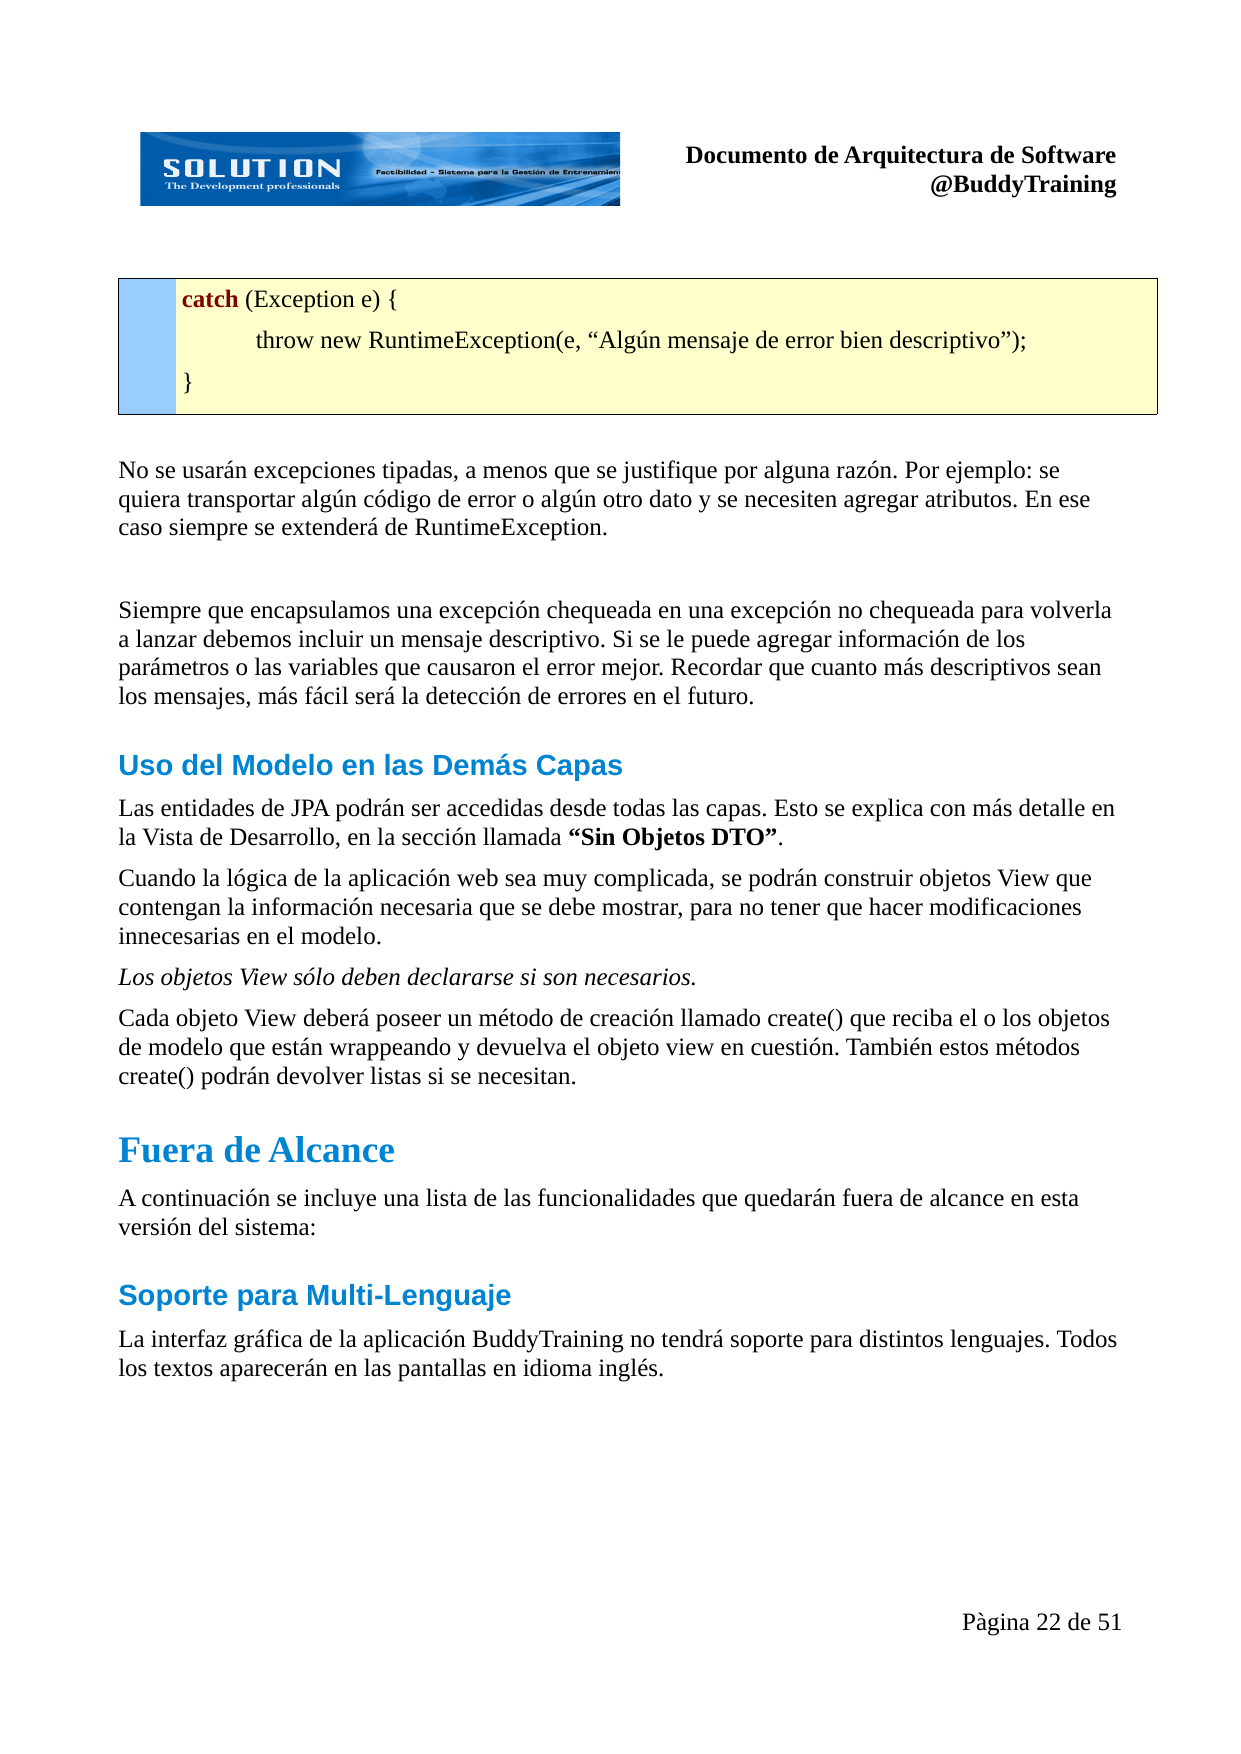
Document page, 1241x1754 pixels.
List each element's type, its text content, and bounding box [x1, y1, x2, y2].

text No se usarán excepciones tipadas, a menos que se justifique por alguna razón. Por ejemplo: se quiera transportar algún código de error o algún otro dato y se necesiten agregar atributos. En ese caso siempre se extenderá de RuntimeException. [118, 455, 1122, 541]
picture [140, 132, 621, 206]
text A continuación se incluye una lista de las funcionalidades que quedarán fuera de alcance en esta versión del sistema: [118, 1183, 1122, 1240]
table_header [119, 279, 176, 414]
text Siempre que encapsulamos una excepción chequeada en una excepción no chequeada para volverla a lanzar debemos incluir un mensaje descriptivo. Si se le puede agregar información de los parámetros o las variables que causaron el error mejor. Recordar que cuanto más descriptivos sean los mensajes, más fácil será la detección de errores en el futuro. [118, 595, 1122, 710]
text Cuando la lógica de la aplicación web sea muy complicada, se podrán construir objetos View que contengan la información necesaria que se debe mostrar, para no tener que hacer modificaciones innecesarias en el modelo. [118, 863, 1122, 950]
subtitle Uso del Modelo en las Demás Capas [118, 747, 1122, 781]
text Las entidades de JPA podrán ser accedidas desde todas las capas. Esto se explica con más detalle en la Vista de Desarrollo, en la sección llamada “Sin Objetos DTO”. [118, 793, 1122, 851]
subtitle Soporte para Multi-Lenguaje [118, 1278, 1122, 1311]
text Cada objeto View deberá poseer un método de creación llamado create() que reciba el o los objetos de modelo que están wrappeando y devuelva el objeto view en cuestión. También estos métodos create() podrán devolver listas si se necesitan. [118, 1003, 1122, 1090]
table_header catch (Exception e) { throw new RuntimeException(e, “Algún mensaje de error bien descriptivo”); } [176, 279, 1157, 414]
text La interfaz gráfica de la aplicación BuddyTraining no tendrá soporte para distintos lenguajes. Todos los textos aparecerán en las pantallas en idioma inglés. [118, 1324, 1122, 1381]
subtitle Fuera de Alcance [118, 1127, 1122, 1170]
text Los objetos View sólo deben declararse si son necesarios. [118, 962, 1122, 991]
